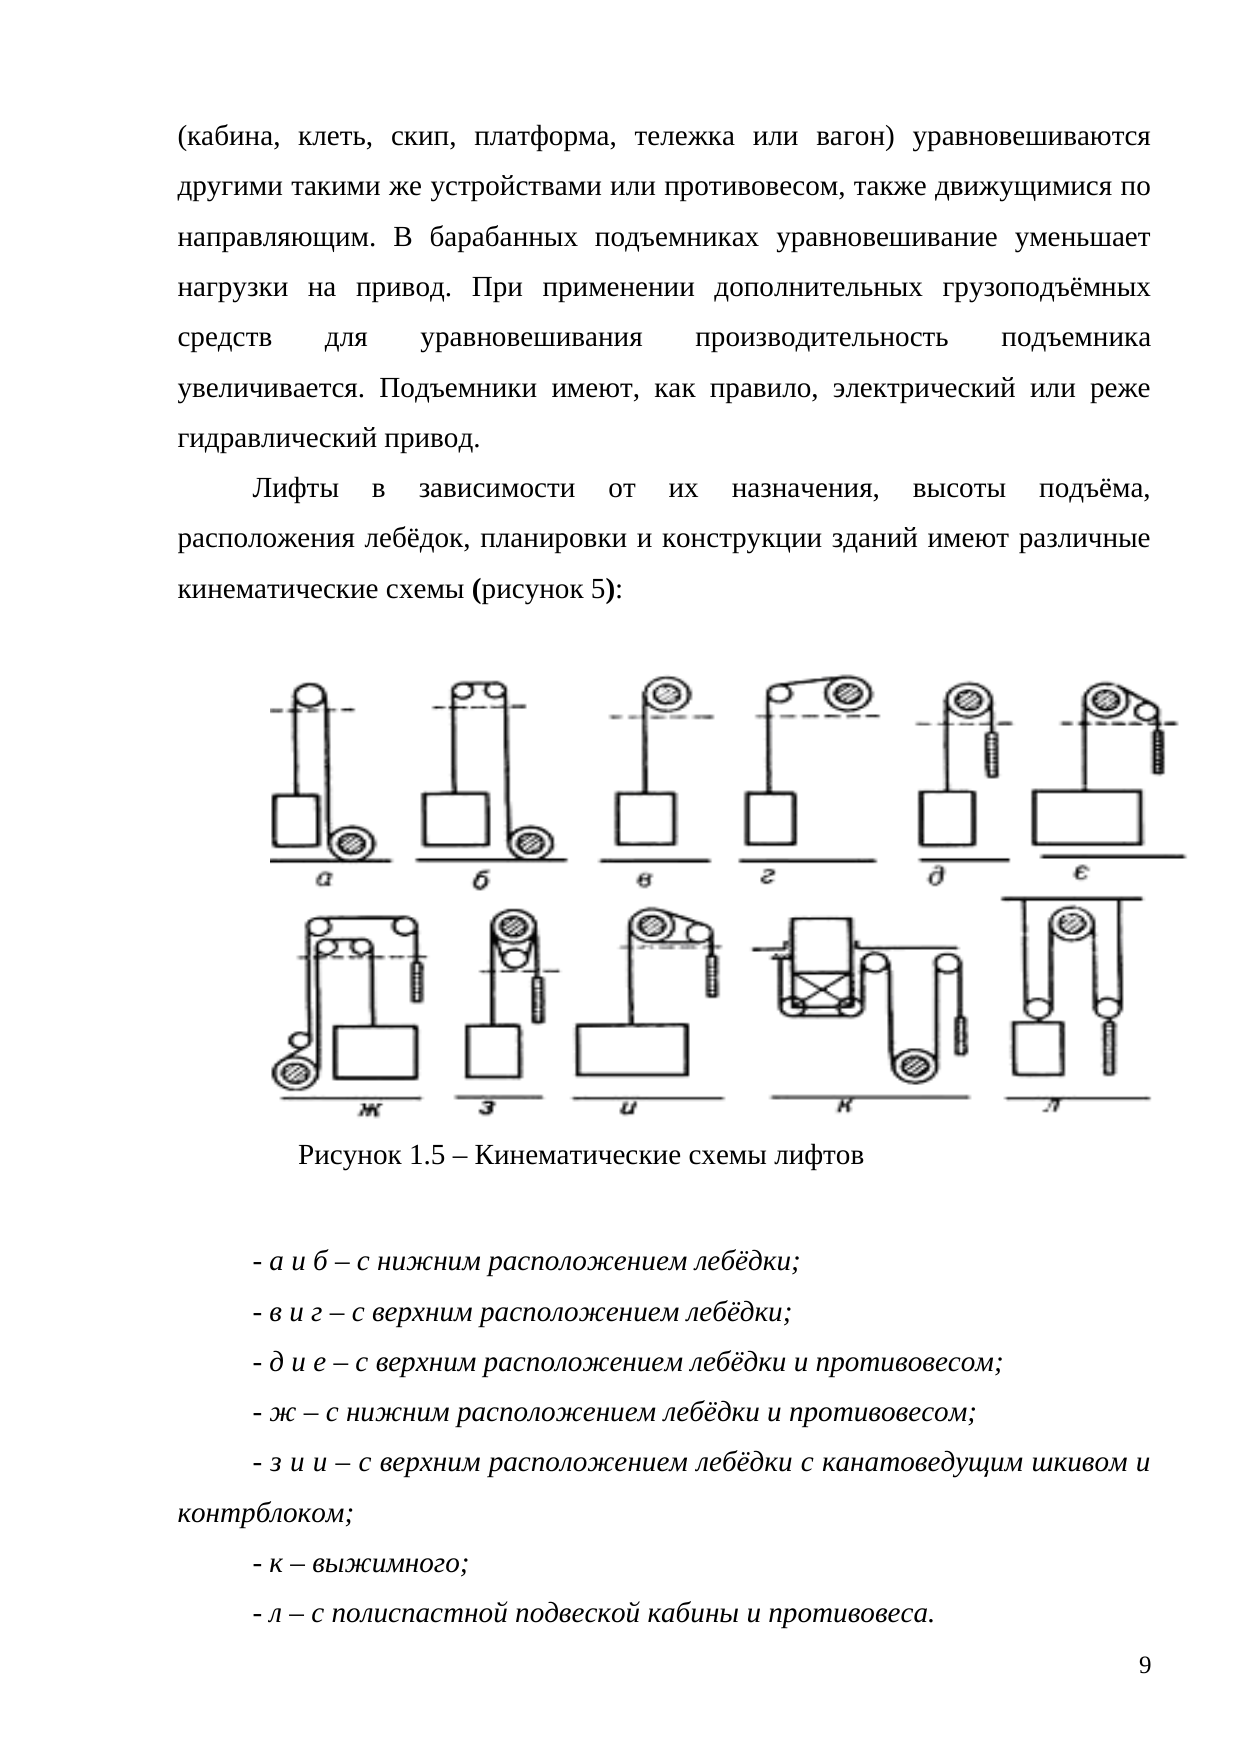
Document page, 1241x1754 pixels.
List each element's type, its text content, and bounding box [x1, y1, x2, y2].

text - з и и – с верхним расположением лебёдки с канатоведущим шкивом и контрблоком; [177, 1444, 1152, 1528]
text - ж – с нижним расположением лебёдки и противовесом; [177, 1394, 1152, 1428]
picture [270, 671, 1190, 1123]
text Лифты в зависимости от их назначения, высоты подъёма, расположения лебёдок, планировки и конструкции зданий имеют различные кинематические схемы (рисунок 5): [177, 470, 1152, 604]
text Преимущественное распространение получили канатные подъемники, в которых грузонесущие устройства подвешиваются на стальных канатах, огибающих канатоведущие шкивы или навиваемых на барабаны подъёмных лебёдок. Лебедки с канатоведущими шкивами имеют значительно меньшие габариты, чем барабанные, причем размеры канатоведущего шкива и лебедки в целом не зависят от высоты подъема, поэтому одну и ту же лебедку можно применять для зданий любой этажности. В подъемниках с канатоведущими шкивами, передающими тяговое усилие трением, грузонесущие устройства (кабина, клеть, скип, платформа, тележка или вагон) уравновешиваются другими такими же устройствами или противовесом, также движущимися по направляющим. В барабанных подъемниках уравновешивание уменьшает нагрузки на привод. При применении дополнительных грузоподъёмных средств для уравновешивания производительность подъемника увеличивается. Подъемники имеют, как правило, электрический или реже гидравлический привод. [177, 118, 1152, 453]
text - д и е – с верхним расположением лебёдки и противовесом; [177, 1344, 1152, 1377]
text - в и г – с верхним расположением лебёдки; [177, 1294, 1152, 1327]
text - а и б – с нижним расположением лебёдки; [177, 1243, 1152, 1277]
text - к – выжимного; [177, 1545, 1152, 1579]
text - л – с полиспастной подвеской кабины и противовеса. [177, 1596, 1152, 1629]
